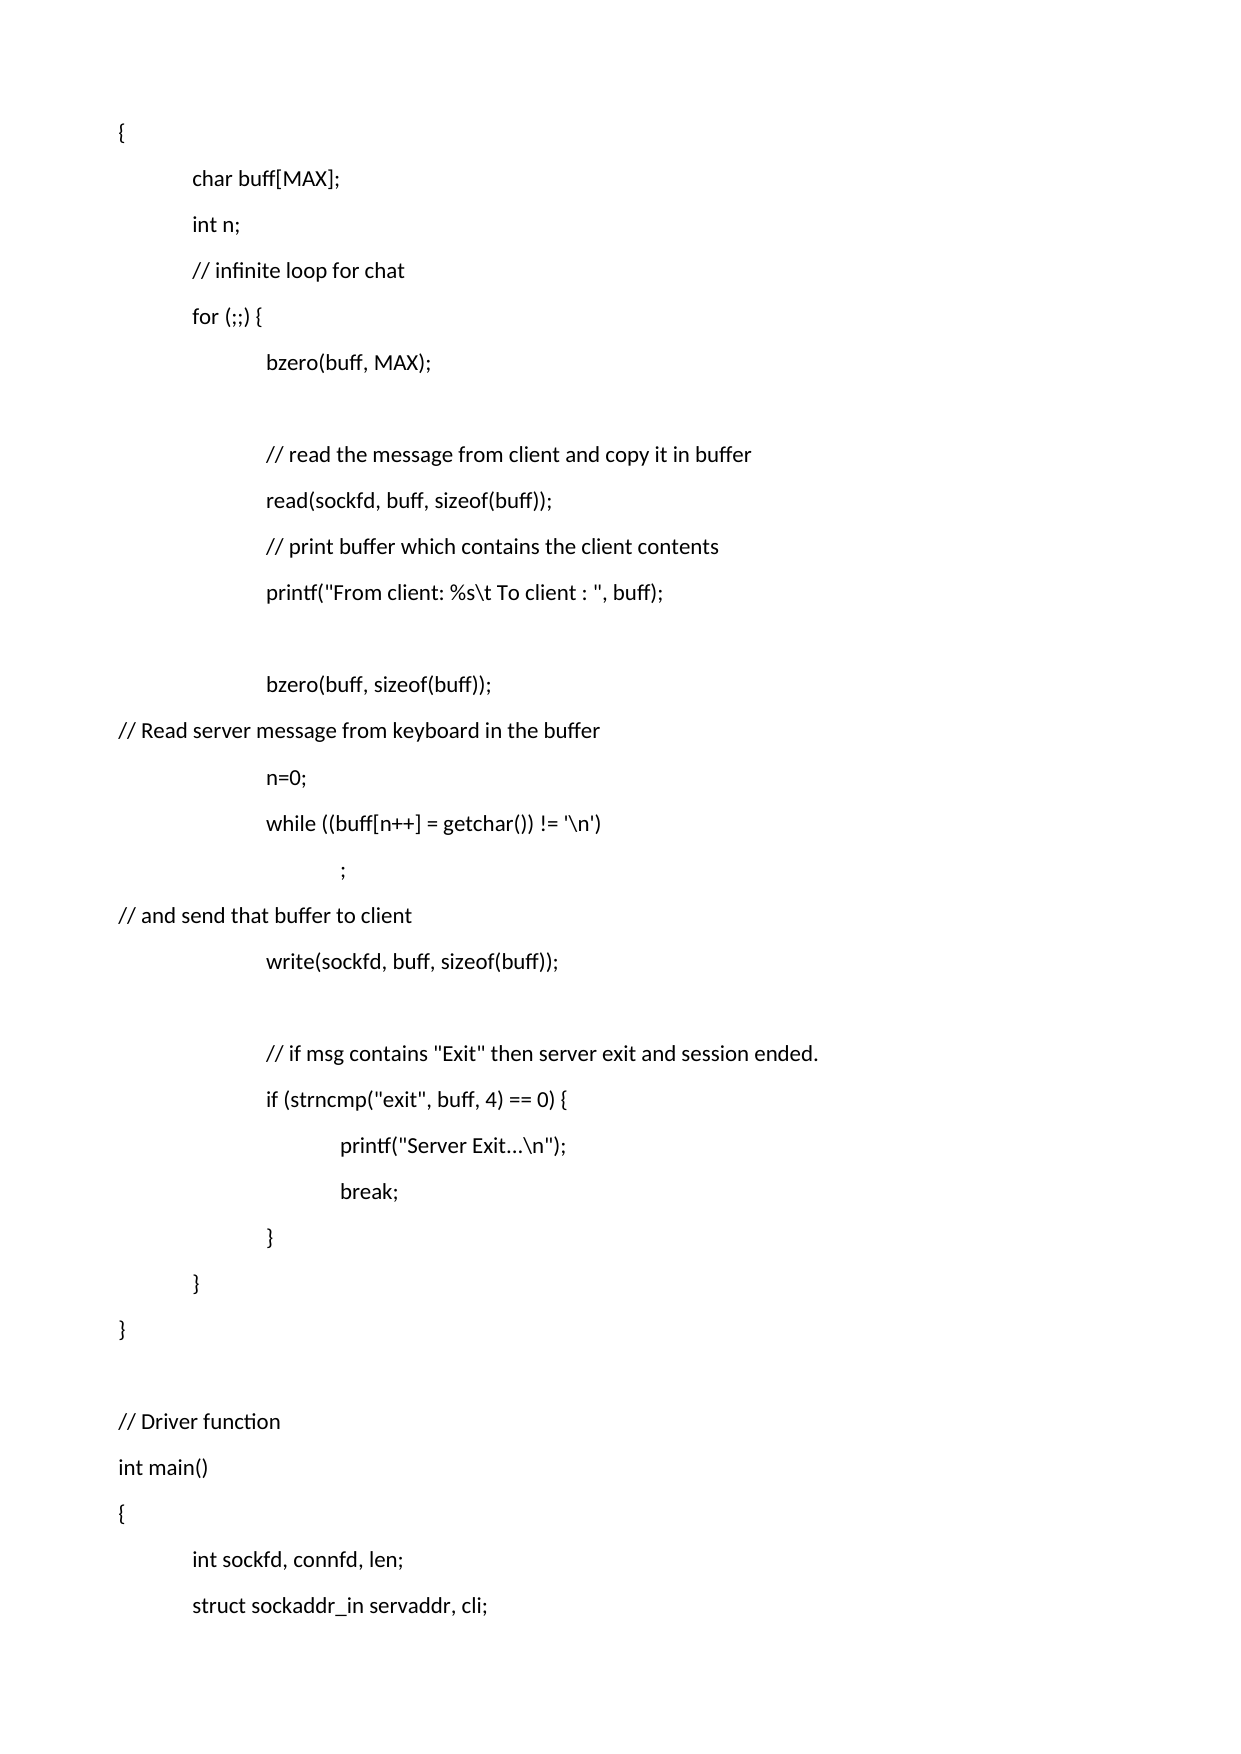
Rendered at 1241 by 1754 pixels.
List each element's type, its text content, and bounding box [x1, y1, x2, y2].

text for (;;) { [118, 302, 1122, 330]
text n=0; [118, 763, 1122, 791]
text bzero(buff, sizeof(buff)); [118, 671, 1122, 699]
text struct sockaddr_in servaddr, cli; [118, 1591, 1122, 1619]
text int n; [118, 210, 1122, 238]
text if (strncmp("exit", buff, 4) == 0) { [118, 1085, 1122, 1113]
text int main() [118, 1453, 1122, 1481]
text char buff[MAX]; [118, 164, 1122, 192]
text // and send that buffer to client [118, 901, 1122, 929]
text printf("From client: %s\t To client : ", buff); [118, 578, 1122, 607]
text while ((buff[n++] = getchar()) != '\n') [118, 809, 1122, 837]
text printf("Server Exit...\n"); [118, 1131, 1122, 1159]
text } [118, 1223, 1122, 1251]
text // infinite loop for chat [118, 256, 1122, 284]
text // if msg contains "Exit" then server exit and session ended. [118, 1039, 1122, 1067]
text read(sockfd, buff, sizeof(buff)); [118, 486, 1122, 514]
text bzero(buff, MAX); [118, 348, 1122, 376]
text } [118, 1315, 1122, 1343]
text // read the message from client and copy it in buffer [118, 440, 1122, 468]
text { [118, 118, 1122, 146]
text write(sockfd, buff, sizeof(buff)); [118, 947, 1122, 975]
text // Driver function [118, 1407, 1122, 1435]
text // Read server message from keyboard in the buffer [118, 717, 1122, 745]
text { [118, 1499, 1122, 1527]
text break; [118, 1177, 1122, 1205]
text int sockfd, connfd, len; [118, 1545, 1122, 1573]
text } [118, 1269, 1122, 1297]
text // print buffer which contains the client contents [118, 532, 1122, 561]
text ; [118, 855, 1122, 883]
